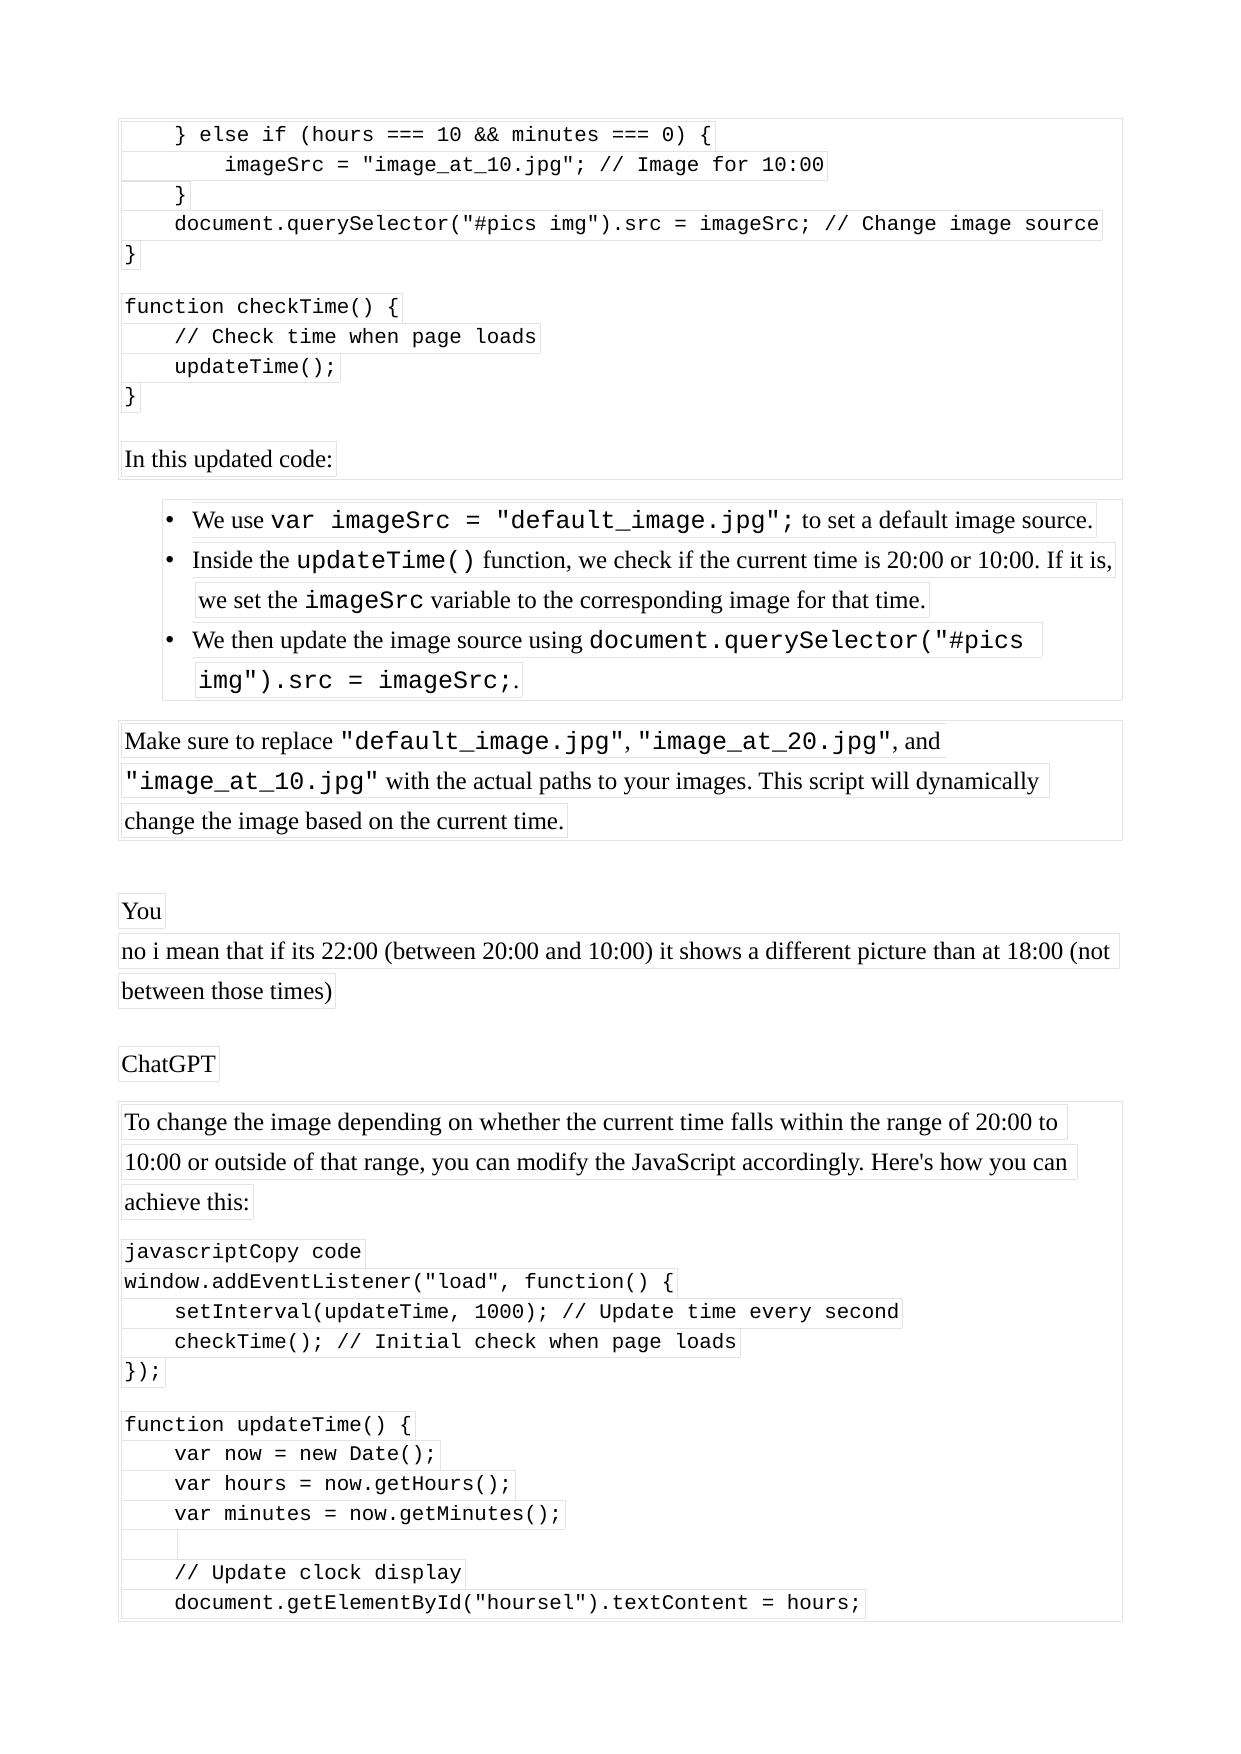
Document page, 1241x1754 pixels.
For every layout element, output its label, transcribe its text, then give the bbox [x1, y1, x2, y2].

list Inside the updateTime() function, we check if the current time is 20:00 or 10:00. If it is, we set the imageSrc variable to the corresponding image for that time. [163, 539, 1122, 617]
text setInterval(updateTime, 1000); // Update time every second [122, 1299, 902, 1324]
text var now = new Date(); [122, 1441, 440, 1467]
text var hours = now.getHours(); [441, 1467, 1122, 1497]
text var minutes = now.getMinutes(); [122, 1501, 565, 1529]
text no i mean that if its 22:00 (between 20:00 and 10:00) it shows a different picture than at 18:00 (not between those times) [118, 933, 1122, 1008]
text [141, 237, 1122, 269]
text // Check time when page loads [122, 324, 540, 349]
text ChatGPT [119, 1047, 219, 1081]
text document.querySelector("#pics img").src = imageSrc; // Change image source [191, 207, 1122, 237]
text window.addEventListener("load", function() { [122, 1269, 677, 1295]
text function checkTime() { [119, 290, 1122, 320]
text // Update clock display [122, 1560, 465, 1586]
text var hours = now.getHours(); [122, 1471, 515, 1497]
text [122, 1324, 902, 1328]
text var now = new Date(); [416, 1437, 1122, 1467]
text imageSrc = "image_at_10.jpg"; // Image for 10:00 [122, 152, 827, 177]
text var minutes = now.getMinutes(); [516, 1497, 1122, 1529]
text } [122, 182, 190, 207]
text document.querySelector("#pics img").src = imageSrc; // Change image source [122, 211, 1102, 237]
text }); [122, 1354, 1122, 1387]
list We then update the image source using document.querySelector("#pics img").src = imageSrc;. [163, 619, 1122, 700]
text document.getElementById("hoursel").textContent = hours; [119, 1586, 1122, 1621]
text } [122, 241, 140, 269]
text In this updated code: [119, 438, 1122, 479]
text You [119, 894, 165, 928]
text window.addEventListener("load", function() { [366, 1265, 1122, 1295]
text imageSrc = "image_at_10.jpg"; // Image for 10:00 [716, 148, 1122, 177]
text [741, 1324, 1122, 1354]
text // Check time when page loads [403, 320, 1122, 349]
text } [122, 379, 1122, 412]
text } else if (hours === 10 && minutes === 0) { [119, 119, 1122, 148]
text Make sure to replace "default_image.jpg", "image_at_20.jpg", and "image_at_10.jpg" with the actual paths to your images. This script will dynamically change the image based on the current time. [119, 721, 1122, 840]
text To change the image depending on whether the current time falls within the range of 20:00 to 10:00 or outside of that range, you can modify the JavaScript accordingly. Here's how you can achieve this: [119, 1102, 1122, 1219]
text function updateTime() { [119, 1408, 1122, 1437]
text setInterval(updateTime, 1000); // Update time every second [678, 1295, 1122, 1324]
text // Update clock display [178, 1556, 1122, 1586]
text [220, 1046, 1122, 1081]
text javascriptCopy code [119, 1236, 1122, 1265]
list We use var imageSrc = "default_image.jpg"; to set a default image source. [163, 500, 1122, 537]
text [191, 177, 1122, 207]
text updateTime(); [122, 349, 1122, 379]
text checkTime(); // Initial check when page loads [122, 1329, 740, 1354]
text [166, 893, 1122, 928]
